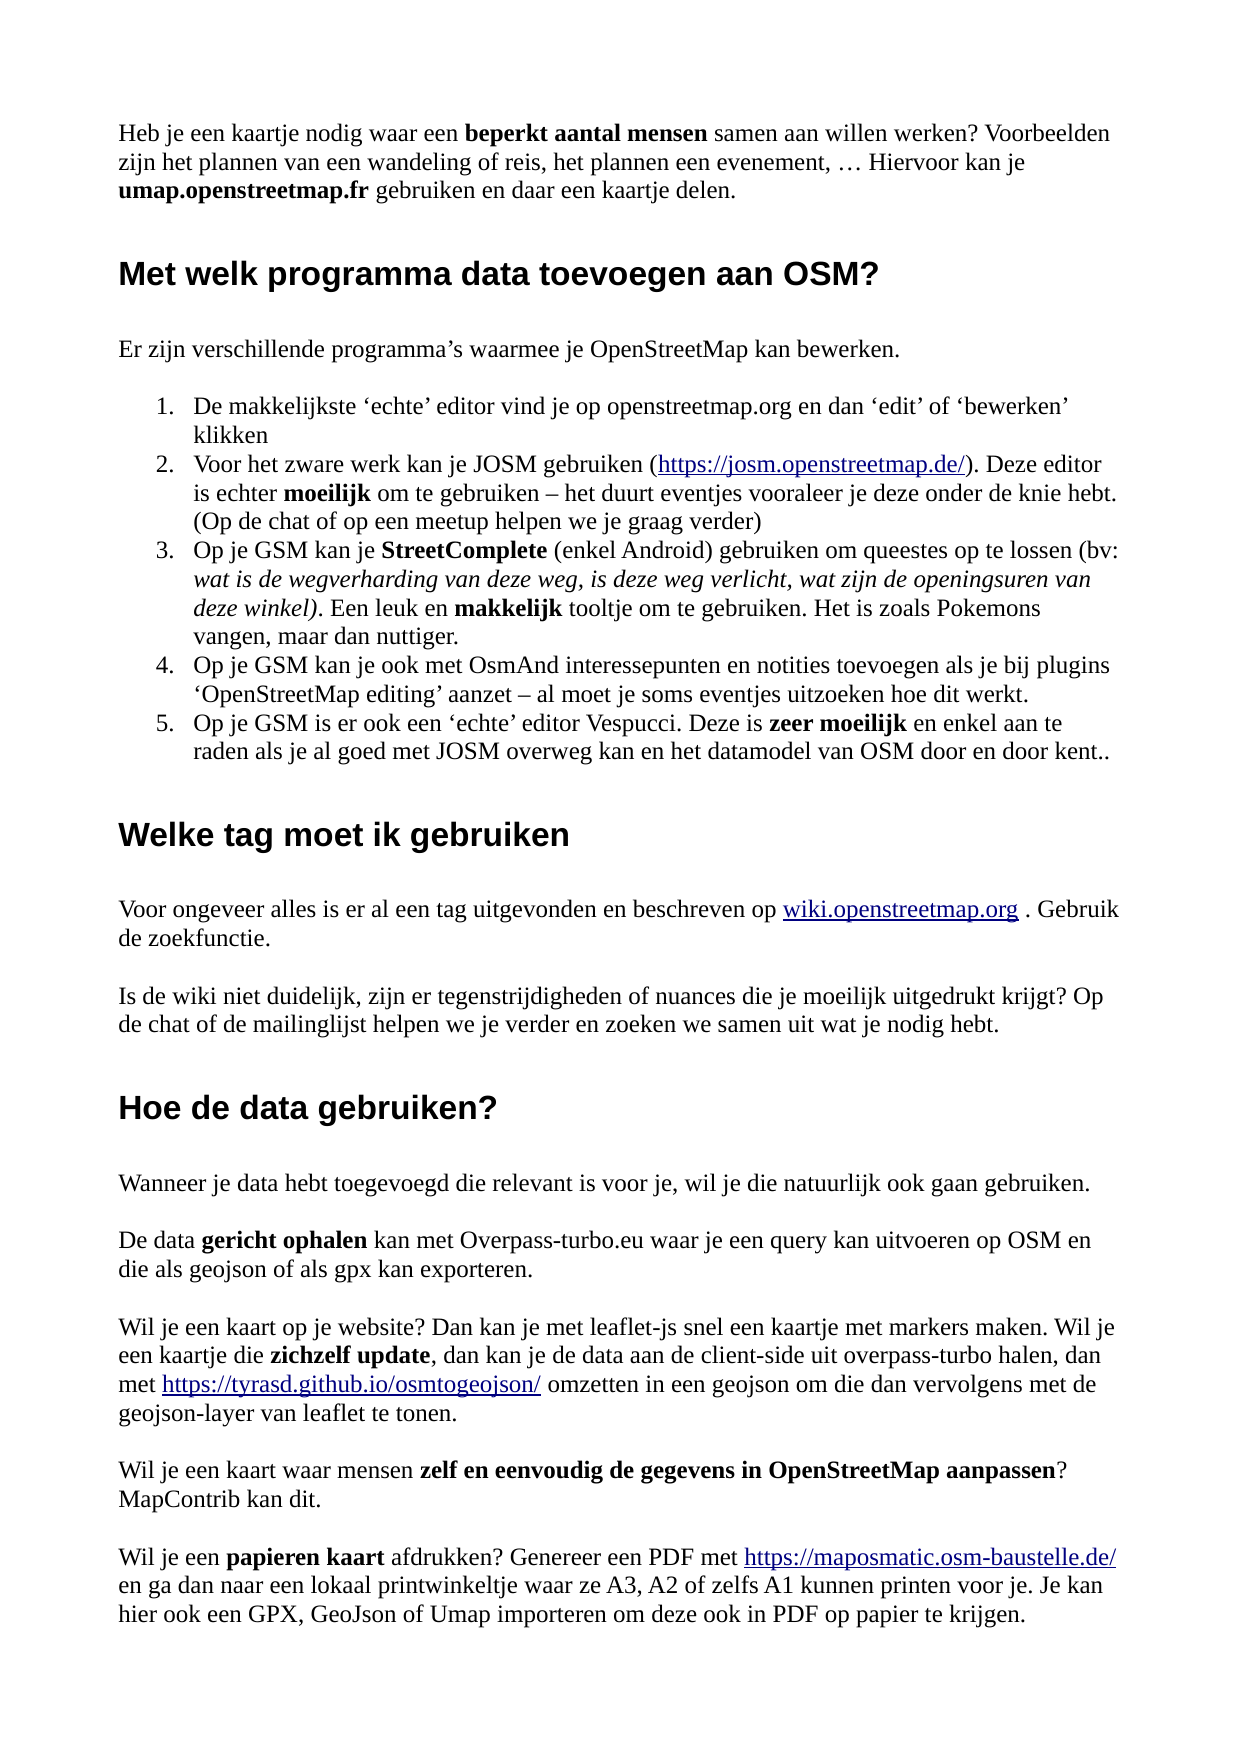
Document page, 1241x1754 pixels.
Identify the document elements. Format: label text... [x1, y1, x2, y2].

text Is de wiki niet duidelijk, zijn er tegenstrijdigheden of nuances die je moeilijk uitgedrukt krijgt? Op de chat of de mailinglijst helpen we je verder en zoeken we samen uit wat je nodig hebt. [118, 981, 1122, 1038]
list Op je GSM kan je StreetComplete (enkel Android) gebruiken om queestes op te lossen (bv: wat is de wegverharding van deze weg, is deze weg verlicht, wat zijn de openingsuren van deze winkel). Een leuk en makkelijk tooltje om te gebruiken. Het is zoals Pokemons vangen, maar dan nuttiger. [156, 535, 1122, 650]
list Op je GSM is er ook een ‘echte’ editor Vespucci. Deze is zeer moeilijk en enkel aan te raden als je al goed met JOSM overweg kan en het datamodel van OSM door en door kent.. [156, 708, 1122, 765]
text Wil je een kaart op je website? Dan kan je met leaflet-js snel een kaartje met markers maken. Wil je een kaartje die zichzelf update, dan kan je de data aan de client-side uit overpass-turbo halen, dan met https://tyrasd.github.io/osmtogeojson/ omzetten in een geojson om die dan vervolgens met de geojson-layer van leaflet te tonen. [118, 1312, 1122, 1427]
text Voor ongeveer alles is er al een tag uitgevonden en beschreven op wiki.openstreetmap.org . Gebruik de zoekfunctie. [118, 894, 1122, 952]
list Voor het zware werk kan je JOSM gebruiken (https://josm.openstreetmap.de/). Deze editor is echter moeilijk om te gebruiken – het duurt eventjes vooraleer je deze onder de knie hebt. (Op de chat of op een meetup helpen we je graag verder) [156, 449, 1122, 535]
list Op je GSM kan je ook met OsmAnd interessepunten en notities toevoegen als je bij plugins ‘OpenStreetMap editing’ aanzet – al moet je soms eventjes uitzoeken hoe dit werkt. [156, 650, 1122, 708]
subtitle Welke tag moet ik gebruiken [118, 815, 1122, 853]
subtitle Hoe de data gebruiken? [118, 1088, 1122, 1127]
text Wil je een kaart waar mensen zelf en eenvoudig de gegevens in OpenStreetMap aanpassen? MapContrib kan dit. [118, 1455, 1122, 1513]
text Heb je een kaartje nodig waar een beperkt aantal mensen samen aan willen werken? Voorbeelden zijn het plannen van een wandeling of reis, het plannen een evenement, … Hiervoor kan je umap.openstreetmap.fr gebruiken en daar een kaartje delen. [118, 118, 1122, 204]
text Wil je een papieren kaart afdrukken? Genereer een PDF met https://maposmatic.osm-baustelle.de/ en ga dan naar een lokaal printwinkeltje waar ze A3, A2 of zelfs A1 kunnen printen voor je. Je kan hier ook een GPX, GeoJson of Umap importeren om deze ook in PDF op papier te krijgen. [118, 1542, 1122, 1628]
list De makkelijkste ‘echte’ editor vind je op openstreetmap.org en dan ‘edit’ of ‘bewerken’ klikken [156, 391, 1122, 449]
text De data gericht ophalen kan met Overpass-turbo.eu waar je een query kan uitvoeren op OSM en die als geojson of als gpx kan exporteren. [118, 1225, 1122, 1283]
text Er zijn verschillende programma’s waarmee je OpenStreetMap kan bewerken. [118, 334, 1122, 363]
subtitle Met welk programma data toevoegen aan OSM? [118, 254, 1122, 293]
text Wanneer je data hebt toegevoegd die relevant is voor je, wil je die natuurlijk ook gaan gebruiken. [118, 1168, 1122, 1197]
